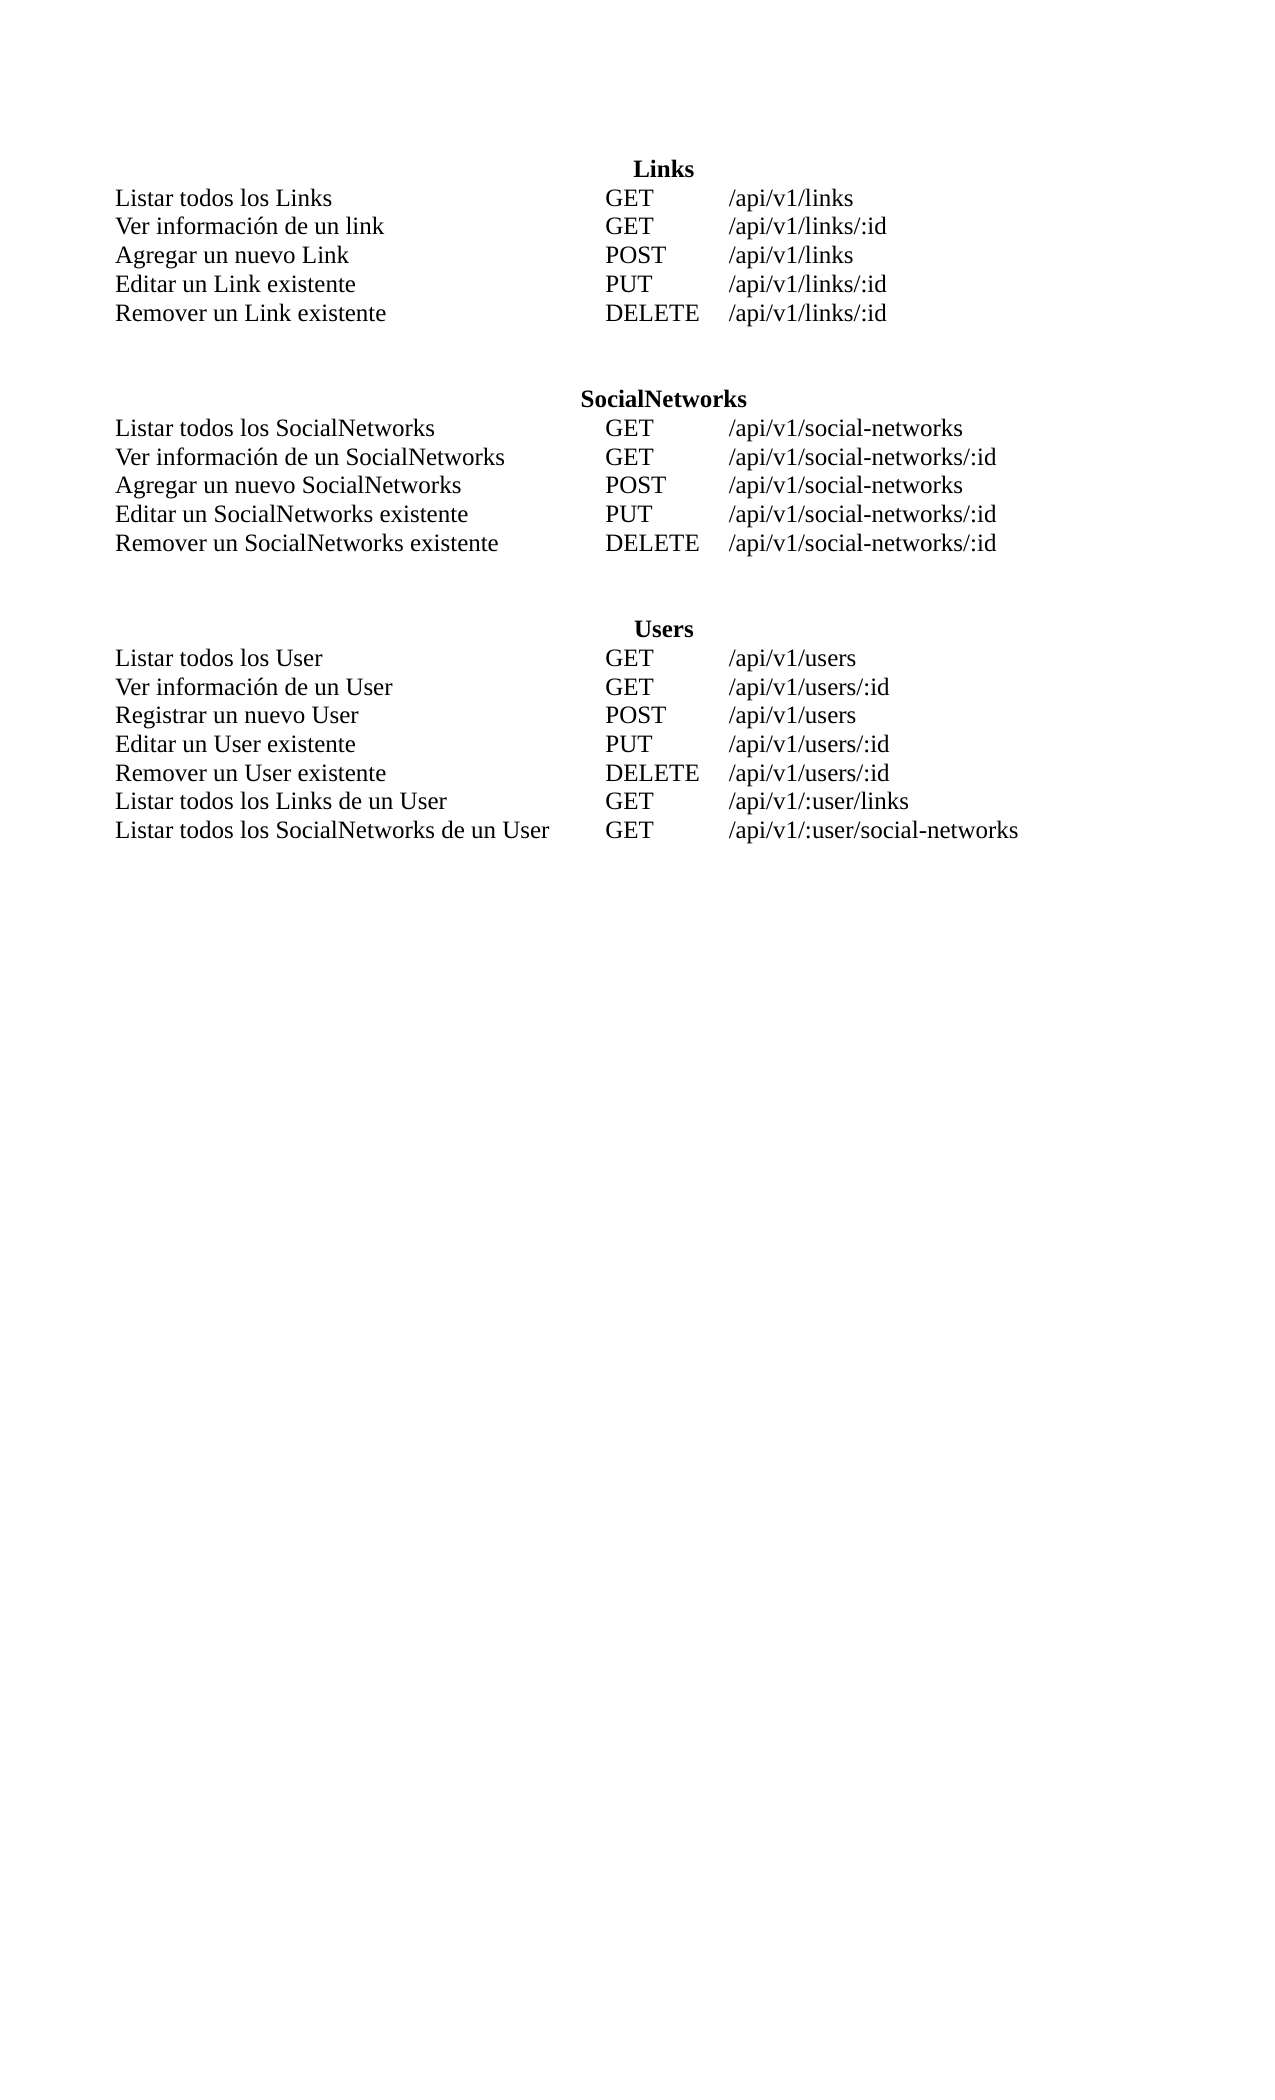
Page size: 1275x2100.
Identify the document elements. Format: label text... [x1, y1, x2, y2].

table_cell /api/v1/social-networks [725, 470, 1216, 499]
table_cell /api/v1/social-networks/:id [725, 499, 1216, 528]
table_cell Editar un Link existente [112, 269, 602, 298]
table_cell DELETE [602, 758, 725, 787]
table_cell Agregar un nuevo SocialNetworks [112, 470, 602, 499]
table_cell GET [602, 787, 725, 815]
table_cell GET [602, 643, 725, 672]
table_cell /api/v1/social-networks/:id [725, 528, 1216, 557]
table_cell Editar un User existente [112, 729, 602, 758]
table_cell Listar todos los SocialNetworks de un User [112, 815, 602, 844]
table_cell Remover un Link existente [112, 298, 602, 327]
table_header SocialNetworks [112, 384, 1216, 413]
table_cell Listar todos los Links [112, 183, 602, 212]
table_cell Registrar un nuevo User [112, 700, 602, 729]
table_cell Listar todos los Links de un User [112, 787, 602, 815]
table_header Links [112, 154, 1216, 183]
table_cell POST [602, 470, 725, 499]
table_cell /api/v1/links/:id [725, 212, 1216, 240]
table_cell DELETE [602, 528, 725, 557]
table_cell /api/v1/links [725, 240, 1216, 269]
table_cell GET [602, 442, 725, 470]
table_cell Listar todos los User [112, 643, 602, 672]
table_cell GET [602, 815, 725, 844]
table_cell PUT [602, 499, 725, 528]
table_cell GET [602, 183, 725, 212]
table_cell /api/v1/users/:id [725, 758, 1216, 787]
table_cell Editar un SocialNetworks existente [112, 499, 602, 528]
table_cell /api/v1/users [725, 643, 1216, 672]
table_cell /api/v1/links/:id [725, 269, 1216, 298]
table_cell POST [602, 240, 725, 269]
table_cell /api/v1/links [725, 183, 1216, 212]
table_cell /api/v1/users/:id [725, 672, 1216, 700]
table_cell /api/v1/links/:id [725, 298, 1216, 327]
table_cell Ver información de un SocialNetworks [112, 442, 602, 470]
table_cell /api/v1/:user/links [725, 787, 1216, 815]
table_cell Ver información de un link [112, 212, 602, 240]
table_cell /api/v1/users/:id [725, 729, 1216, 758]
table_cell PUT [602, 729, 725, 758]
table_cell GET [602, 212, 725, 240]
table_cell GET [602, 672, 725, 700]
table_cell GET [602, 413, 725, 442]
table_cell Listar todos los SocialNetworks [112, 413, 602, 442]
table_cell Ver información de un User [112, 672, 602, 700]
table_header Users [112, 614, 1216, 643]
table_cell Remover un User existente [112, 758, 602, 787]
table_cell /api/v1/:user/social-networks [725, 815, 1216, 844]
table_cell PUT [602, 269, 725, 298]
table_cell /api/v1/users [725, 700, 1216, 729]
table_cell POST [602, 700, 725, 729]
table_cell DELETE [602, 298, 725, 327]
table_cell Agregar un nuevo Link [112, 240, 602, 269]
table_cell /api/v1/social-networks [725, 413, 1216, 442]
table_cell Remover un SocialNetworks existente [112, 528, 602, 557]
table_cell /api/v1/social-networks/:id [725, 442, 1216, 470]
